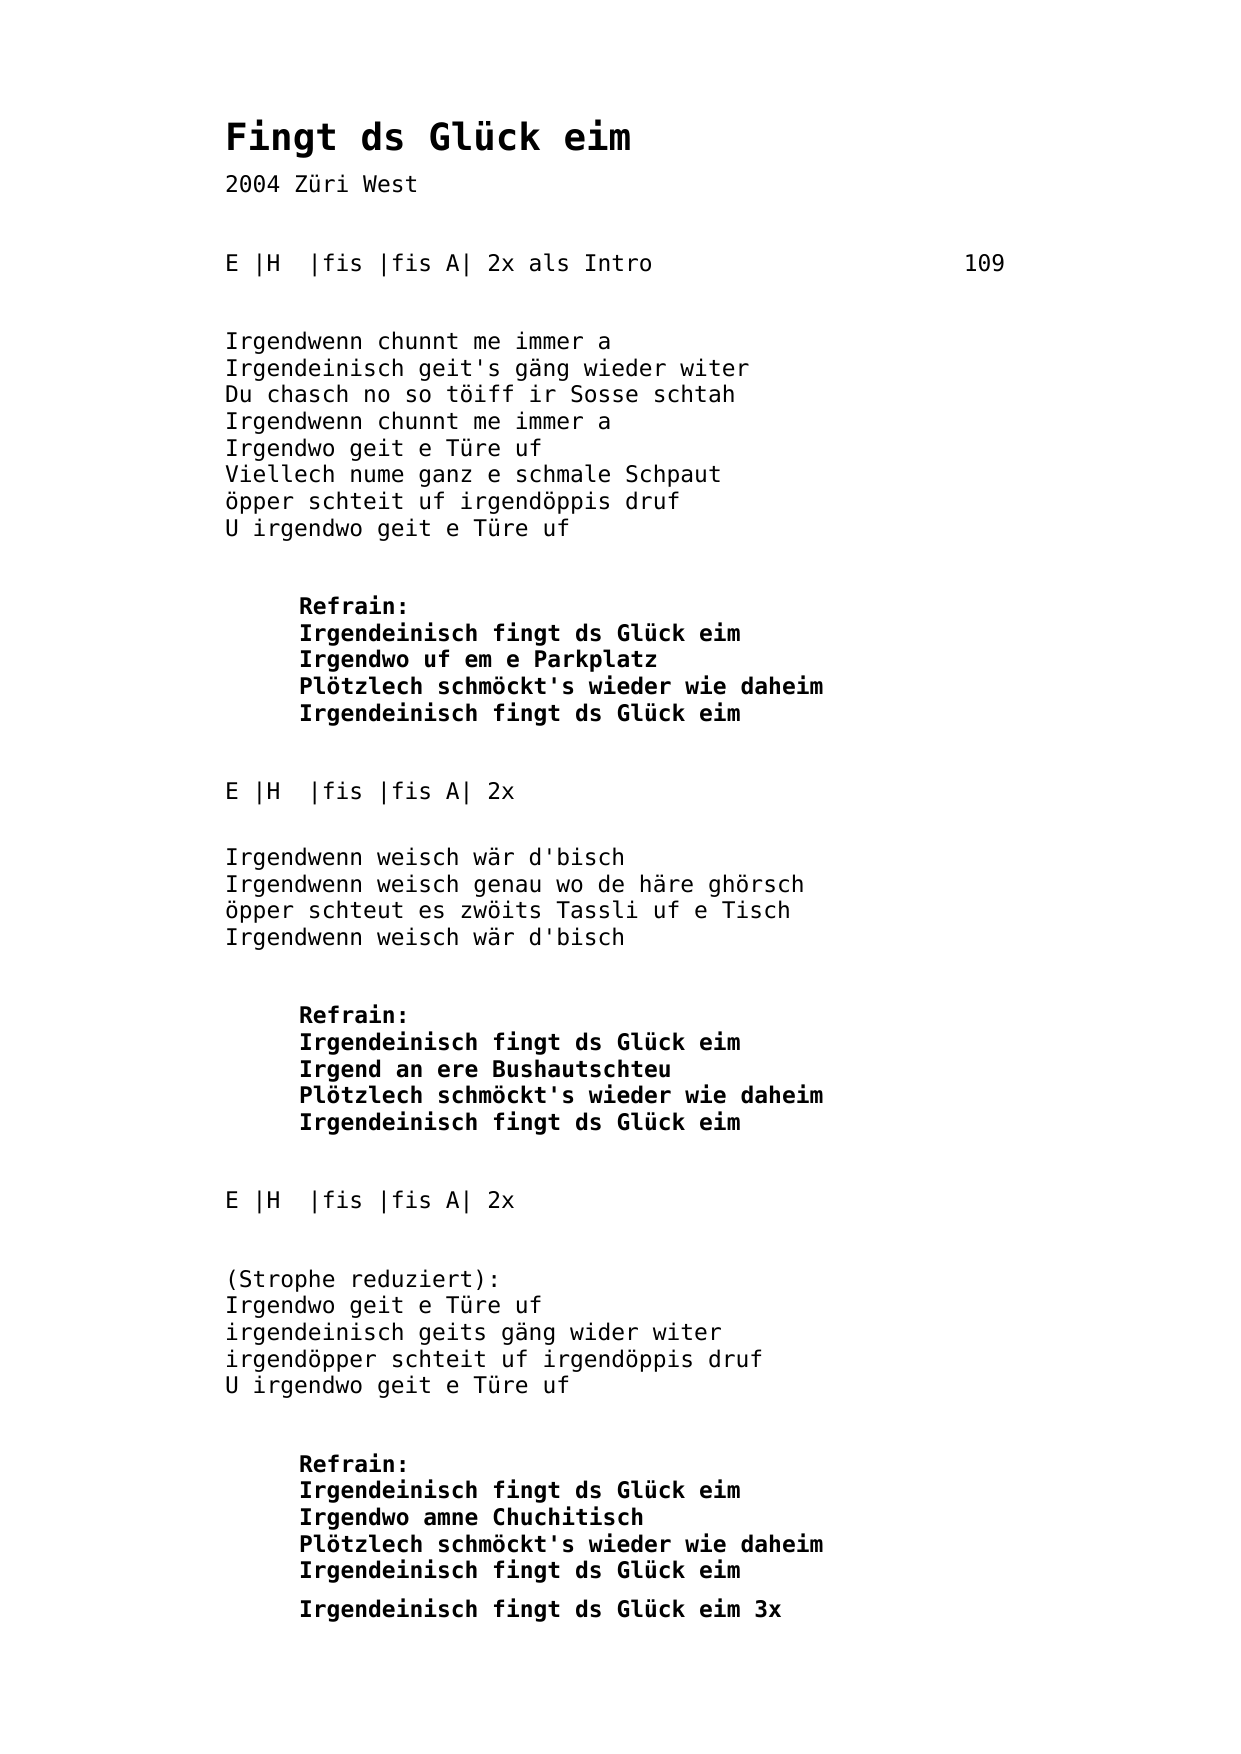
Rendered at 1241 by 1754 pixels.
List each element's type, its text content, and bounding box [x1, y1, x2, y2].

text Irgendeinisch fingt ds Glück eim 3x [299, 1597, 1206, 1623]
text E |H |fis |fis A| 2x [225, 1187, 1206, 1214]
text Refrain: Irgendeinisch fingt ds Glück eim Irgend an ere Bushautschteu Plötzlech schmöckt's wieder wie daheim Irgendeinisch fingt ds Glück eim [299, 1002, 1206, 1136]
text Fingt ds Glück eim [225, 116, 1206, 159]
text Refrain: Irgendeinisch fingt ds Glück eim Irgendwo amne Chuchitisch Plötzlech schmöckt's wieder wie daheim Irgendeinisch fingt ds Glück eim [299, 1451, 1206, 1584]
text 2004 Züri West [225, 172, 1206, 198]
text E |H |fis |fis A| 2x als Intro 109 [225, 250, 1206, 277]
text Irgendwenn chunnt me immer a Irgendeinisch geit's gäng wieder witer Du chasch no so töiff ir Sosse schtah Irgendwenn chunnt me immer a Irgendwo geit e Türe uf Viellech nume ganz e schmale Schpaut öpper schteit uf irgendöppis druf U irgendwo geit e Türe uf [225, 328, 1206, 542]
text Irgendwenn weisch wär d'bisch Irgendwenn weisch genau wo de häre ghörsch öpper schteut es zwöits Tassli uf e Tisch Irgendwenn weisch wär d'bisch [225, 817, 1206, 951]
text Refrain: Irgendeinisch fingt ds Glück eim Irgendwo uf em e Parkplatz Plötzlech schmöckt's wieder wie daheim Irgendeinisch fingt ds Glück eim [299, 593, 1206, 727]
text (Strophe reduziert): Irgendwo geit e Türe uf irgendeinisch geits gäng wider witer irgendöpper schteit uf irgendöppis druf U irgendwo geit e Türe uf [225, 1266, 1206, 1399]
text E |H |fis |fis A| 2x [225, 778, 1206, 805]
